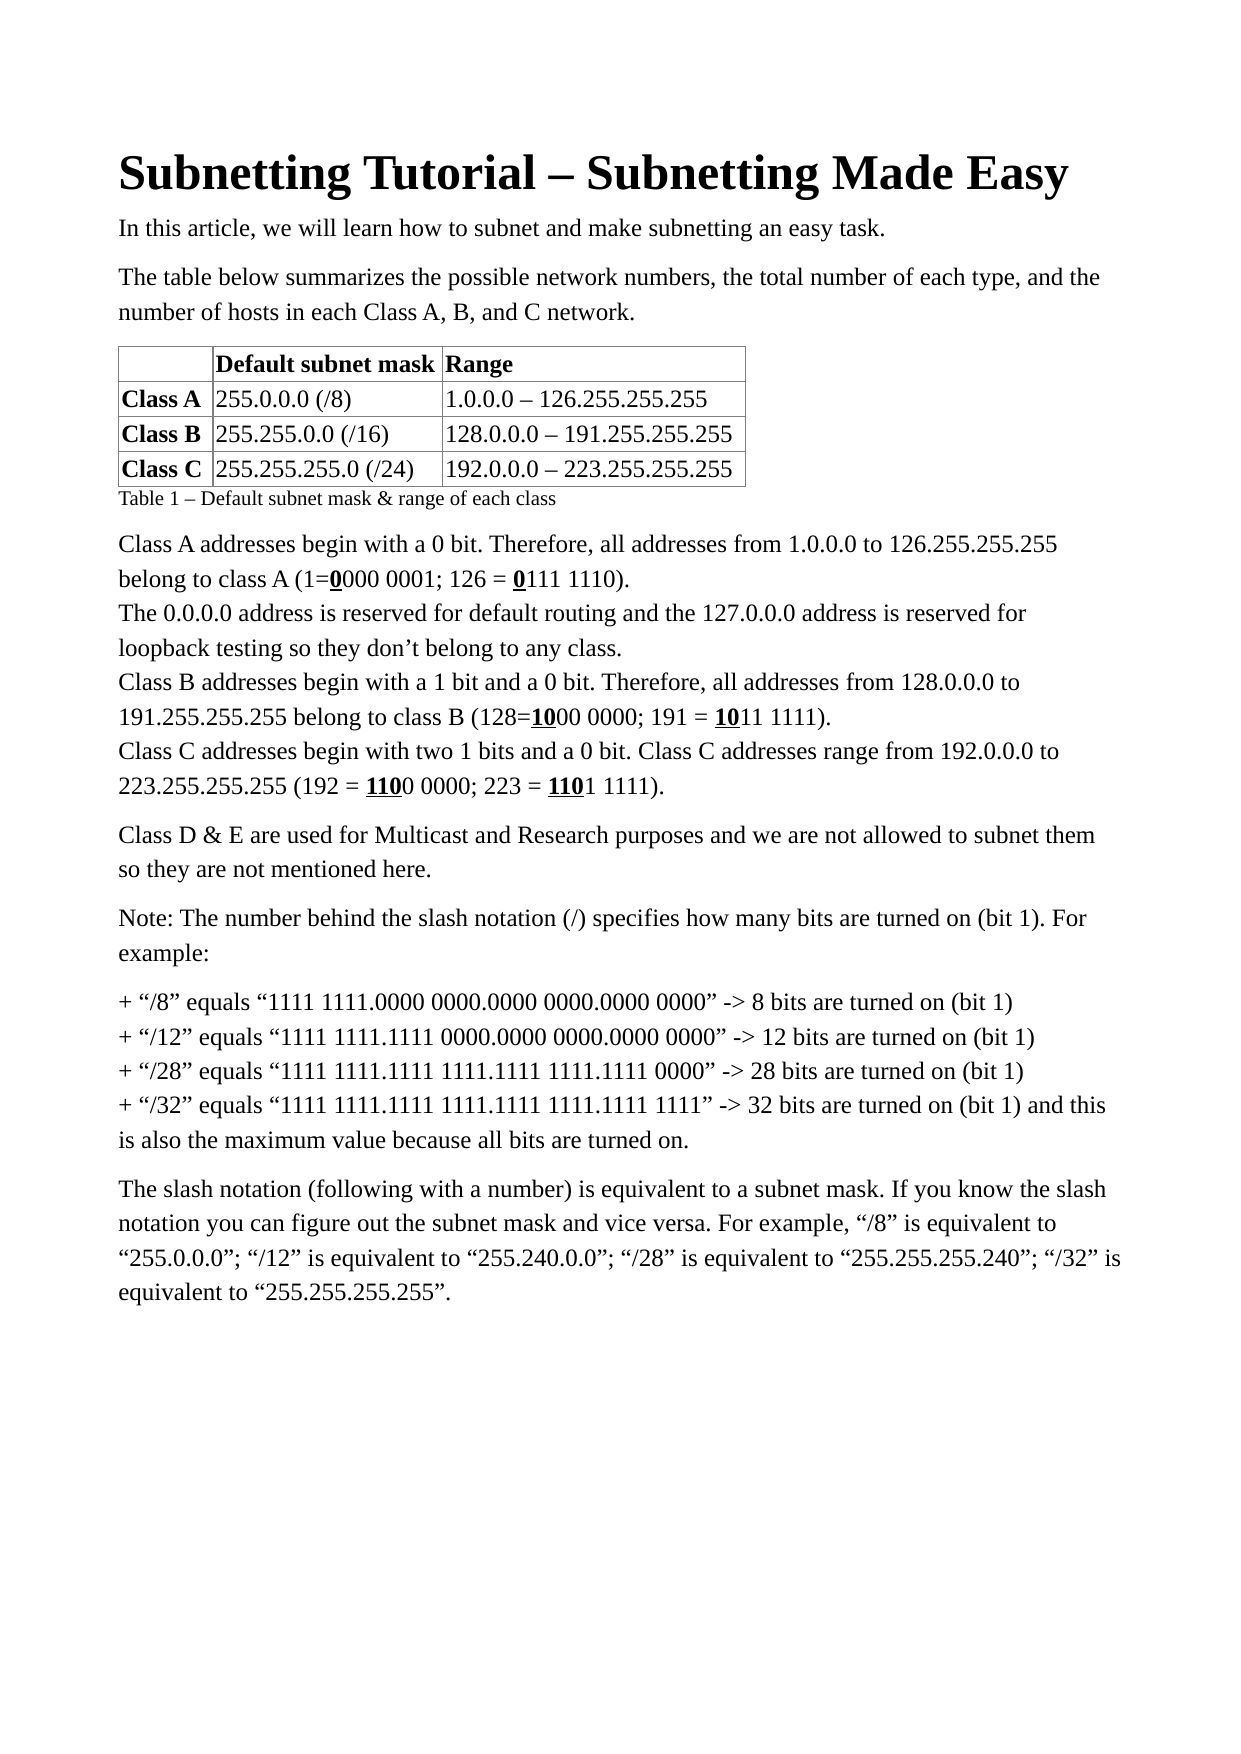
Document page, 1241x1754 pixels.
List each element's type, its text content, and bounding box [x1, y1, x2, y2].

text Note: The number behind the slash notation (/) specifies how many bits are turned on (bit 1). For example: [118, 903, 1122, 967]
text The table below summarizes the possible network numbers, the total number of each type, and the number of hosts in each Class A, B, and C network. [118, 262, 1122, 325]
text Class D & E are used for Multicast and Research purposes and we are not allowed to subnet them so they are not mentioned here. [118, 820, 1122, 883]
text Table 1 – Default subnet mask & range of each class [118, 486, 1122, 510]
table_cell 128.0.0.0 – 191.255.255.255 [443, 417, 745, 451]
table_header Range [443, 347, 745, 381]
table_cell Class A [119, 382, 212, 416]
text + “/8” equals “1111 1111.0000 0000.0000 0000.0000 0000” -> 8 bits are turned on (bit 1) + “/12” equals “1111 1111.1111 0000.0000 0000.0000 0000” -> 12 bits are turned on (bit 1) + “/28” equals “1111 1111.1111 1111.1111 1111.1111 0000” -> 28 bits are turned on (bit 1) + “/32” equals “1111 1111.1111 1111.1111 1111.1111 1111” -> 32 bits are turned on (bit 1) and this is also the maximum value because all bits are turned on. [118, 987, 1122, 1154]
table_cell 192.0.0.0 – 223.255.255.255 [443, 452, 745, 486]
table_header Default subnet mask [214, 347, 442, 381]
table_cell 255.0.0.0 (/8) [214, 382, 442, 416]
table_header [119, 347, 212, 381]
table_cell Class B [119, 417, 212, 451]
table_cell Class C [119, 452, 212, 486]
table_cell 1.0.0.0 – 126.255.255.255 [443, 382, 745, 416]
text In this article, we will learn how to subnet and make subnetting an easy task. [118, 213, 1122, 242]
text The slash notation (following with a number) is equivalent to a subnet mask. If you know the slash notation you can figure out the subnet mask and vice versa. For example, “/8” is equivalent to “255.0.0.0”; “/12” is equivalent to “255.240.0.0”; “/28” is equivalent to “255.255.255.240”; “/32” is equivalent to “255.255.255.255”. [118, 1174, 1122, 1306]
table_cell 255.255.255.0 (/24) [214, 452, 442, 486]
subtitle Subnetting Tutorial – Subnetting Made Easy [118, 143, 1122, 201]
text Class A addresses begin with a 0 bit. Therefore, all addresses from 1.0.0.0 to 126.255.255.255 belong to class A (1=0000 0001; 126 = 0111 1110). The 0.0.0.0 address is reserved for default routing and the 127.0.0.0 address is reserved for loopback testing so they don’t belong to any class. Class B addresses begin with a 1 bit and a 0 bit. Therefore, all addresses from 128.0.0.0 to 191.255.255.255 belong to class B (128=1000 0000; 191 = 1011 1111). Class C addresses begin with two 1 bits and a 0 bit. Class C addresses range from 192.0.0.0 to 223.255.255.255 (192 = 1100 0000; 223 = 1101 1111). [118, 529, 1122, 800]
table_cell 255.255.0.0 (/16) [214, 417, 442, 451]
